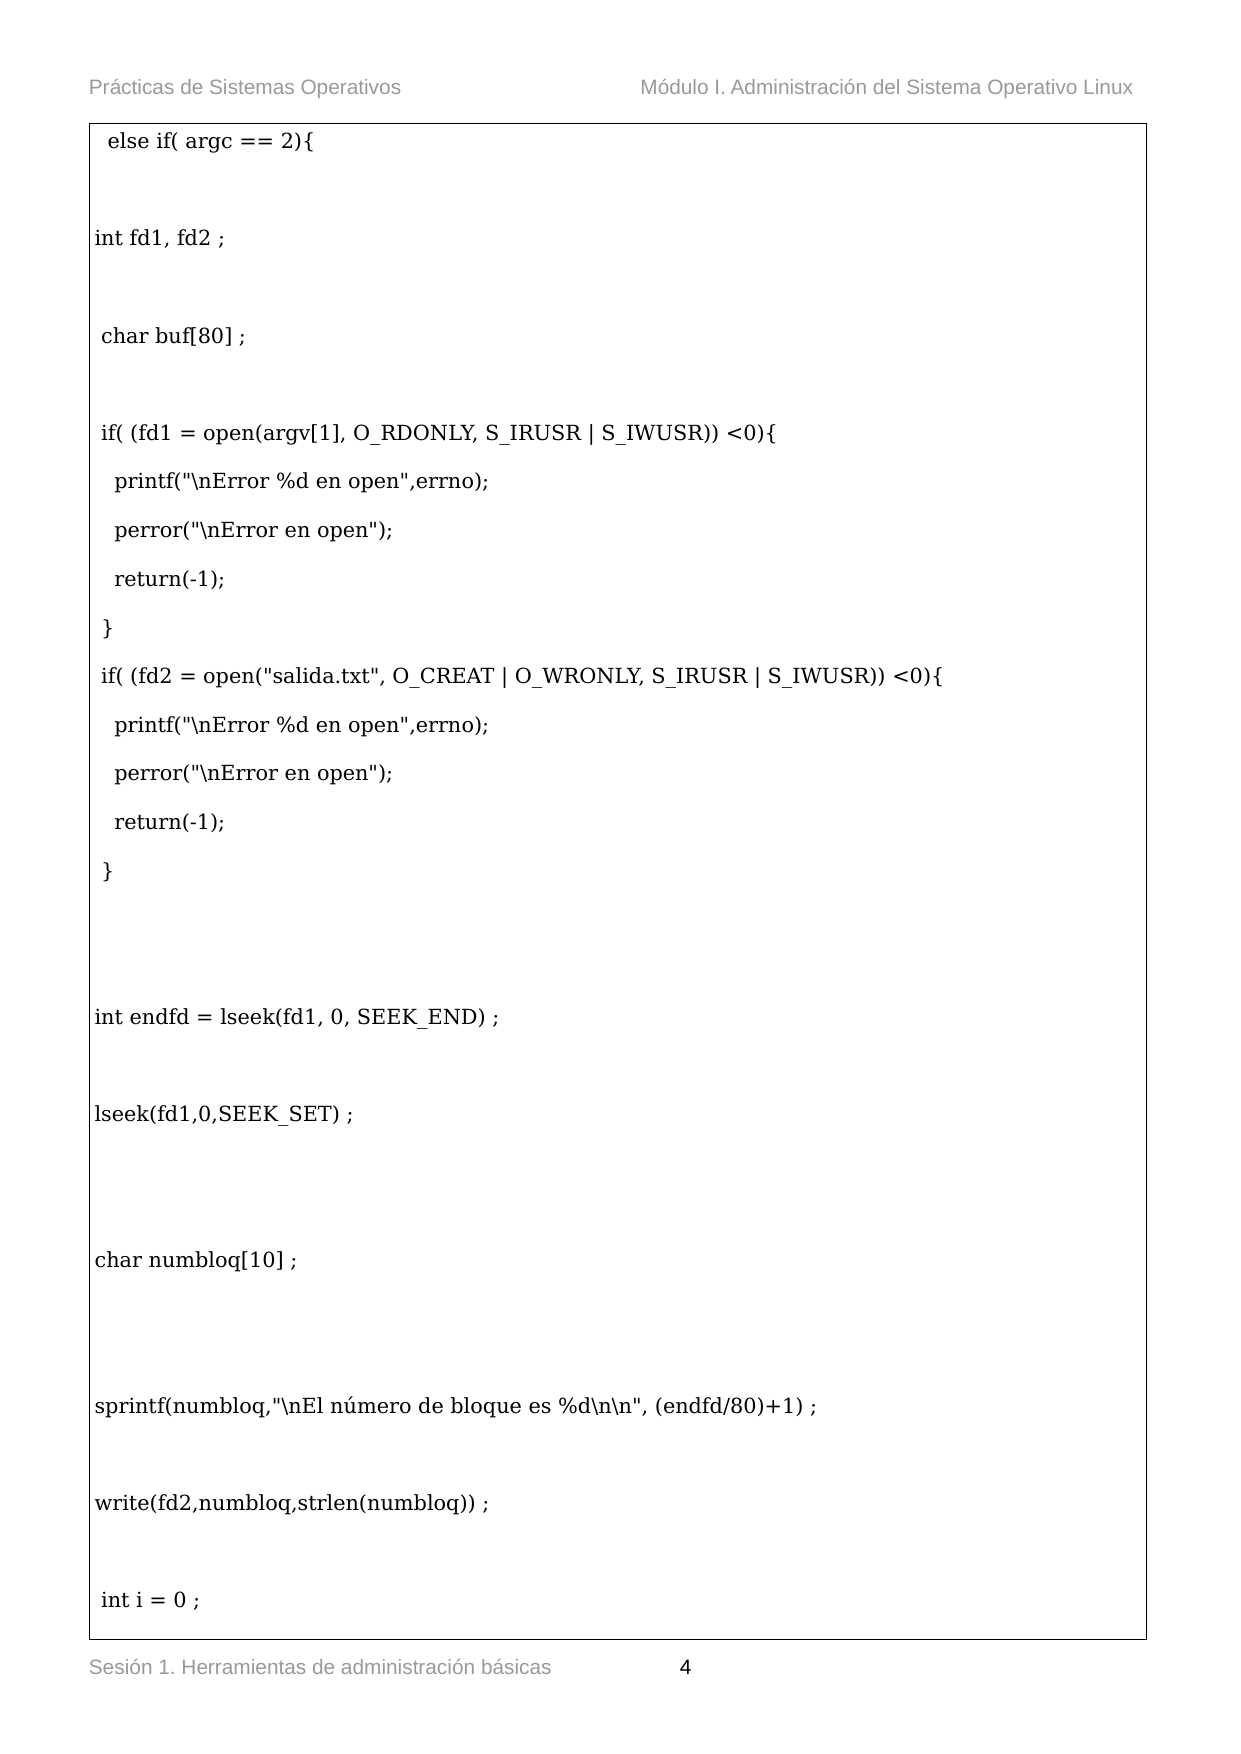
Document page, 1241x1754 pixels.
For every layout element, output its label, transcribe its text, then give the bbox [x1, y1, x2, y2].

table_header else if( argc == 2){ int fd1, fd2 ; char buf[80] ; if( (fd1 = open(argv[1], O_RDONLY, S_IRUSR | S_IWUSR)) <0){ printf("\nError %d en open",errno); perror("\nError en open"); return(-1); } if( (fd2 = open("salida.txt", O_CREAT | O_WRONLY, S_IRUSR | S_IWUSR)) <0){ printf("\nError %d en open",errno); perror("\nError en open"); return(-1); } int endfd = lseek(fd1, 0, SEEK_END) ; lseek(fd1,0,SEEK_SET) ; char numbloq[10] ; sprintf(numbloq,"\nEl número de bloque es %d\n\n", (endfd/80)+1) ; write(fd2,numbloq,strlen(numbloq)) ; int i = 0 ; [90, 124, 1146, 1639]
